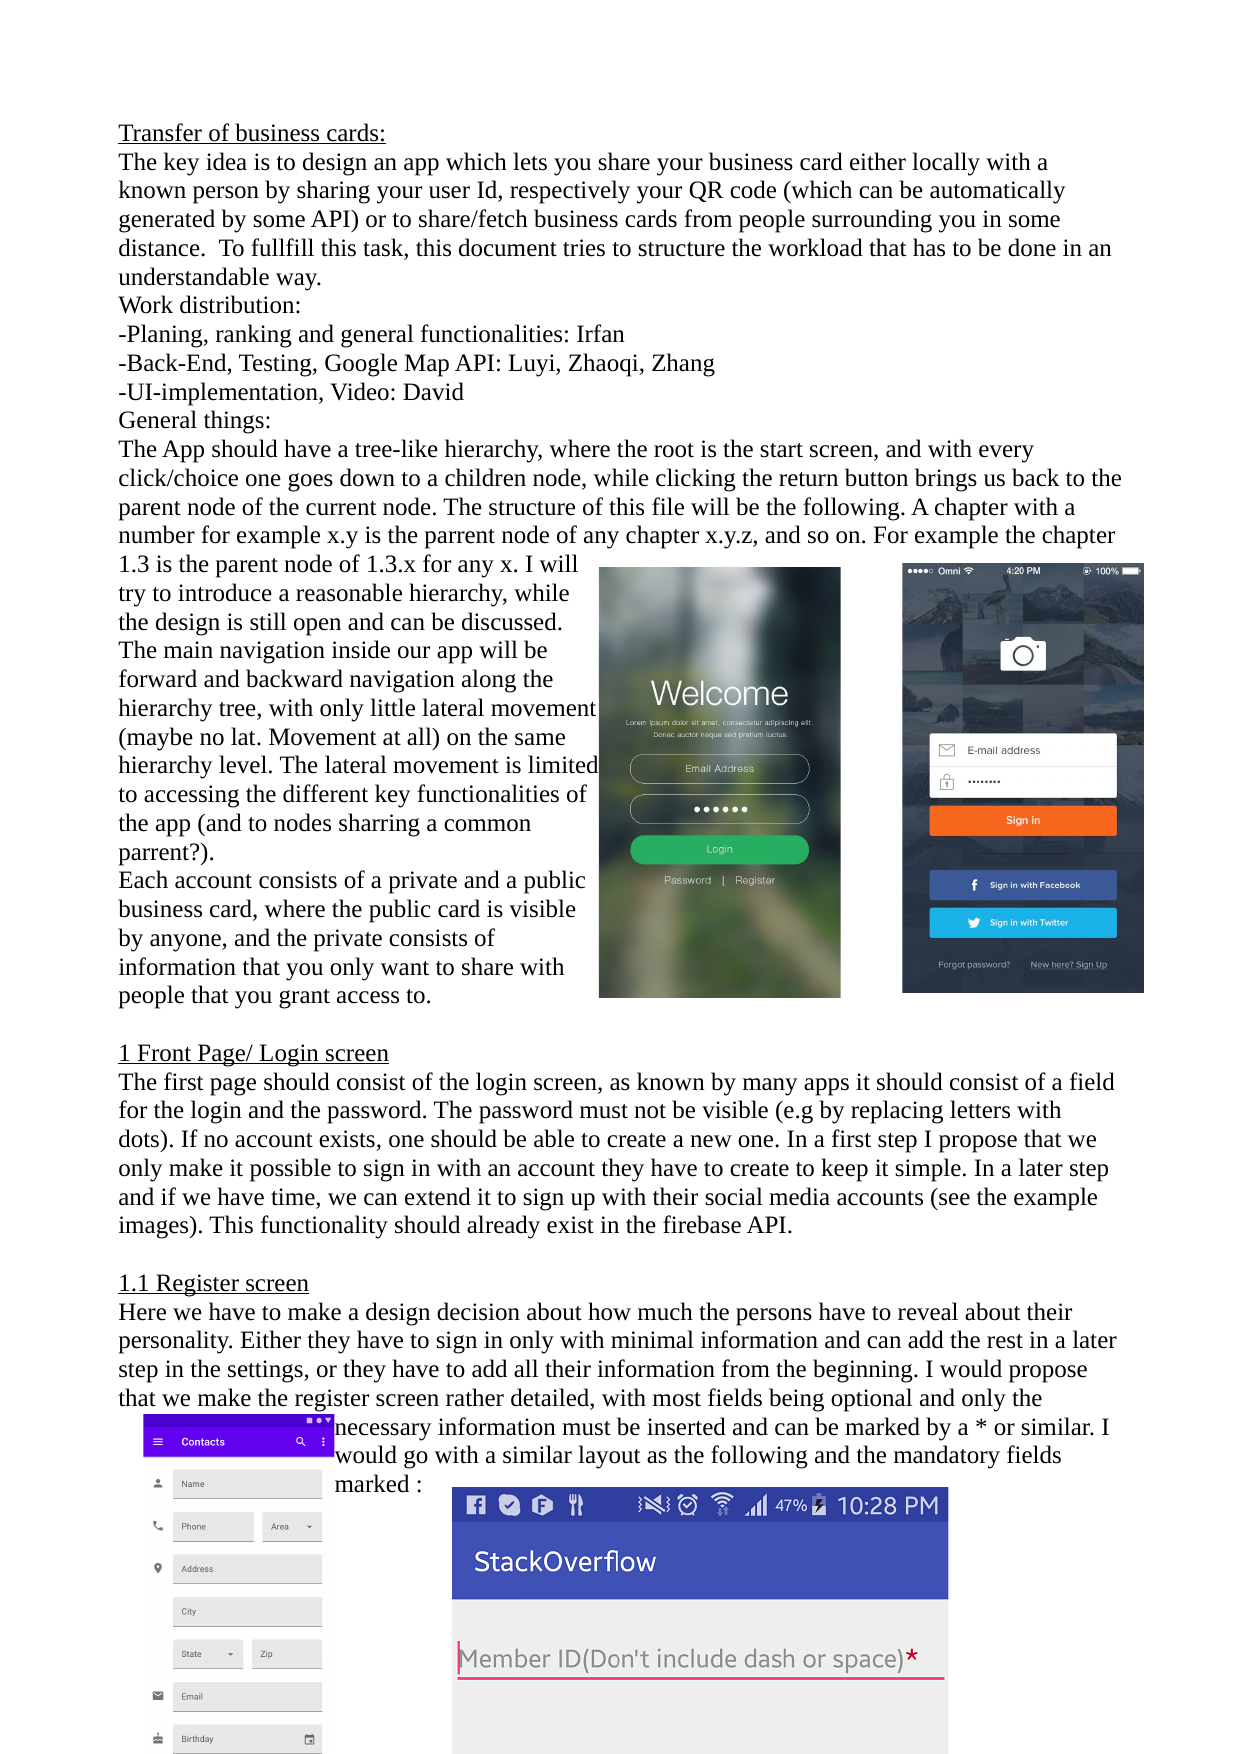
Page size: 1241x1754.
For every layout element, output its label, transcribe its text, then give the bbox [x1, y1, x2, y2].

text -Planing, ranking and general functionalities: Irfan -Back-End, Testing, Google Map API: Luyi, Zhaoqi, Zhang [118, 319, 1122, 377]
text 1 Front Page/ Login screen [118, 1038, 1122, 1067]
picture [452, 1487, 949, 1754]
text 1.1 Register screen [118, 1268, 1122, 1297]
text Transfer of business cards: [118, 118, 1122, 147]
picture [598, 567, 841, 998]
text General things: [118, 406, 1122, 434]
text The first page should consist of the login screen, as known by many apps it should consist of a field for the login and the password. The password must not be visible (e.g by replacing letters with dots). If no account exists, one should be able to create a new one. In a first step I propose that we only make it possible to sign in with an account they have to create to keep it simple. In a later step and if we have time, we can extend it to sign up with their social media accounts (see the example images). This functionality should already exist in the firebase API. [118, 1067, 1122, 1239]
text -UI-implementation, Video: David [118, 377, 1122, 406]
text The App should have a tree-like hierarchy, where the root is the start screen, and with every click/choice one goes down to a children node, while clicking the return button brings us back to the parent node of the current node. The structure of this file will be the following. A chapter with a number for example x.y is the parrent node of any chapter x.y.z, and so on. For example the chapter 1.3 is the parent node of 1.3.x for any x. I will try to introduce a reasonable hierarchy, while the design is still open and can be discussed. The main navigation inside our app will be forward and backward navigation along the hierarchy tree, with only little lateral movement (maybe no lat. Movement at all) on the same hierarchy level. The lateral movement is limited to accessing the different key functionalities of the app (and to nodes sharring a common parrent?). Each account consists of a private and a public business card, where the public card is visible by anyone, and the private consists of information that you only want to share with people that you grant access to. [118, 434, 1122, 1038]
text Work distribution: [118, 291, 1122, 319]
text Here we have to make a design decision about how much the persons have to reveal about their personality. Either they have to sign in only with minimal information and can add the rest in a later step in the settings, or they have to add all their information from the beginning. I would propose that we make the register screen rather detailed, with most fields being optional and only the necessary information must be inserted and can be marked by a * or similar. I would go with a similar layout as the following and the mandatory fields marked : [118, 1297, 1122, 1498]
picture [143, 1414, 335, 1754]
text The key idea is to design an app which lets you share your business card either locally with a known person by sharing your user Id, respectively your QR code (which can be automatically generated by some API) or to share/fetch business cards from people surrounding you in some distance. To fullfill this task, this document tries to structure the workload that has to be done in an understandable way. [118, 147, 1122, 291]
picture [902, 563, 1144, 993]
